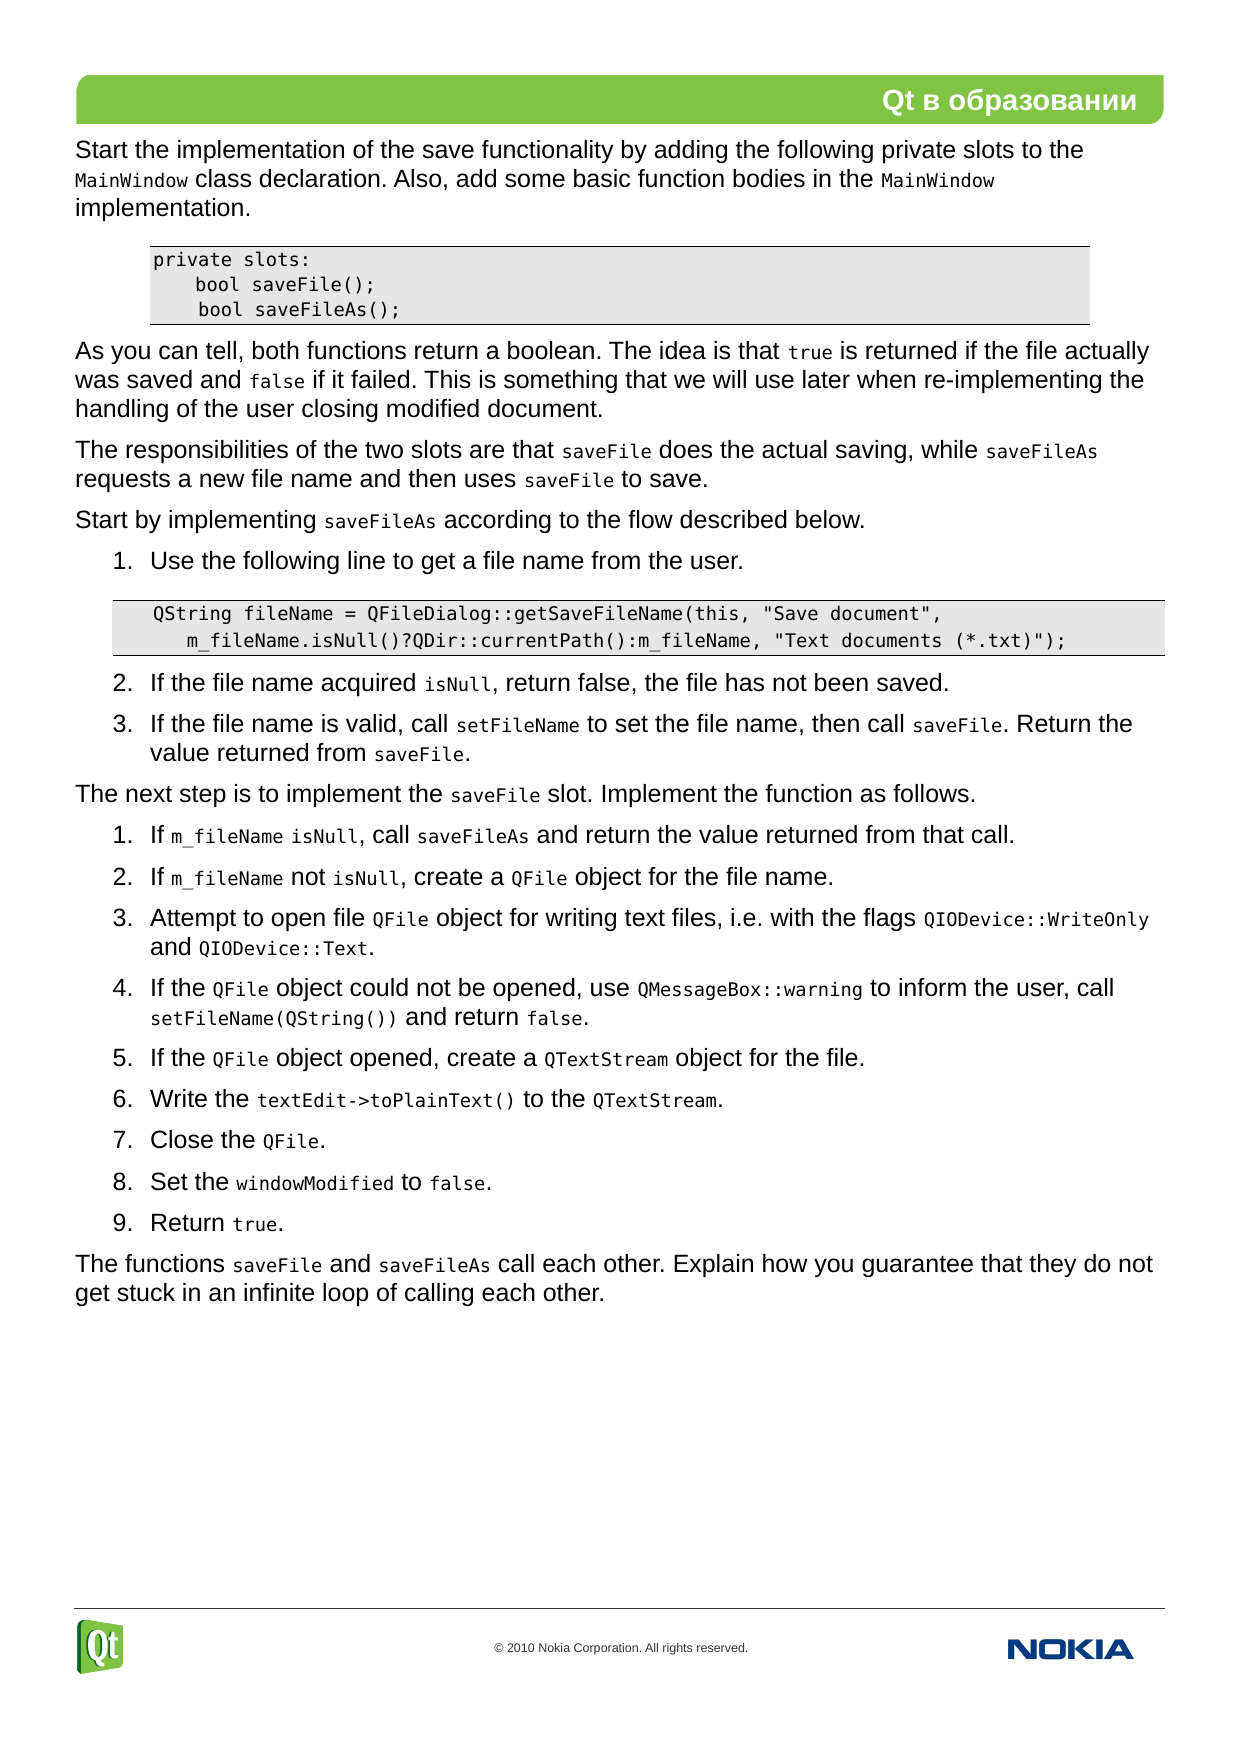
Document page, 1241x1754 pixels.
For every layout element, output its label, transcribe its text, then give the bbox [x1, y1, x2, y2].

text The functions saveFile and saveFileAs call each other. Explain how you guarantee that they do not get stuck in an infinite loop of calling each other. [75, 1249, 1165, 1306]
text bool saveFileAs(); [150, 296, 1090, 324]
list If the QFile object could not be opened, use QMessageBox::warning to inform the user, call setFileName(QString()) and return false. [112, 973, 1165, 1030]
text The next step is to implement the saveFile slot. Implement the function as follows. [75, 779, 1165, 808]
list Use the following line to get a file name from the user. [112, 546, 1165, 575]
picture [978, 1610, 1164, 1688]
list If the file name is valid, call setFileName to set the file name, then call saveFile. Return the value returned from saveFile. [112, 709, 1165, 766]
picture [73, 1615, 127, 1679]
picture [76, 75, 1164, 124]
list Return true. [112, 1208, 1165, 1236]
text bool saveFile(); [150, 274, 1090, 296]
list If the file name acquired isNull, return false, the file has not been saved. [112, 668, 1165, 696]
list If the QFile object opened, create a QTextStream object for the file. [112, 1043, 1165, 1071]
text private slots: [150, 247, 1090, 274]
list If m_fileName isNull, call saveFileAs and return the value returned from that call. [112, 820, 1165, 849]
list If m_fileName not isNull, create a QFile object for the file name. [112, 861, 1165, 890]
text Start the implementation of the save functionality by adding the following private slots to the MainWindow class declaration. Also, add some basic function bodies in the MainWindow implementation. [75, 135, 1165, 221]
text As you can tell, both functions return a boolean. The idea is that true is returned if the file actually was saved and false if it failed. This is something that we will use later when re-implementing the handling of the user closing modified document. [75, 336, 1165, 422]
list Attempt to open file QFile object for writing text files, i.e. with the flags QIODevice::WriteOnly and QIODevice::Text. [112, 903, 1165, 960]
text Start by implementing saveFileAs according to the flow described below. [75, 505, 1165, 533]
list Close the QFile. [112, 1125, 1165, 1154]
list Write the textEdit->toPlainText() to the QTextStream. [112, 1084, 1165, 1113]
list m_fileName.isNull()?QDir::currentPath():m_fileName, "Text documents (*.txt)"); [112, 627, 1165, 655]
list Set the windowModified to false. [112, 1166, 1165, 1195]
text The responsibilities of the two slots are that saveFile does the actual saving, while saveFileAs requests a new file name and then uses saveFile to save. [75, 435, 1165, 492]
list QString fileName = QFileDialog::getSaveFileName(this, "Save document", [112, 601, 1165, 627]
